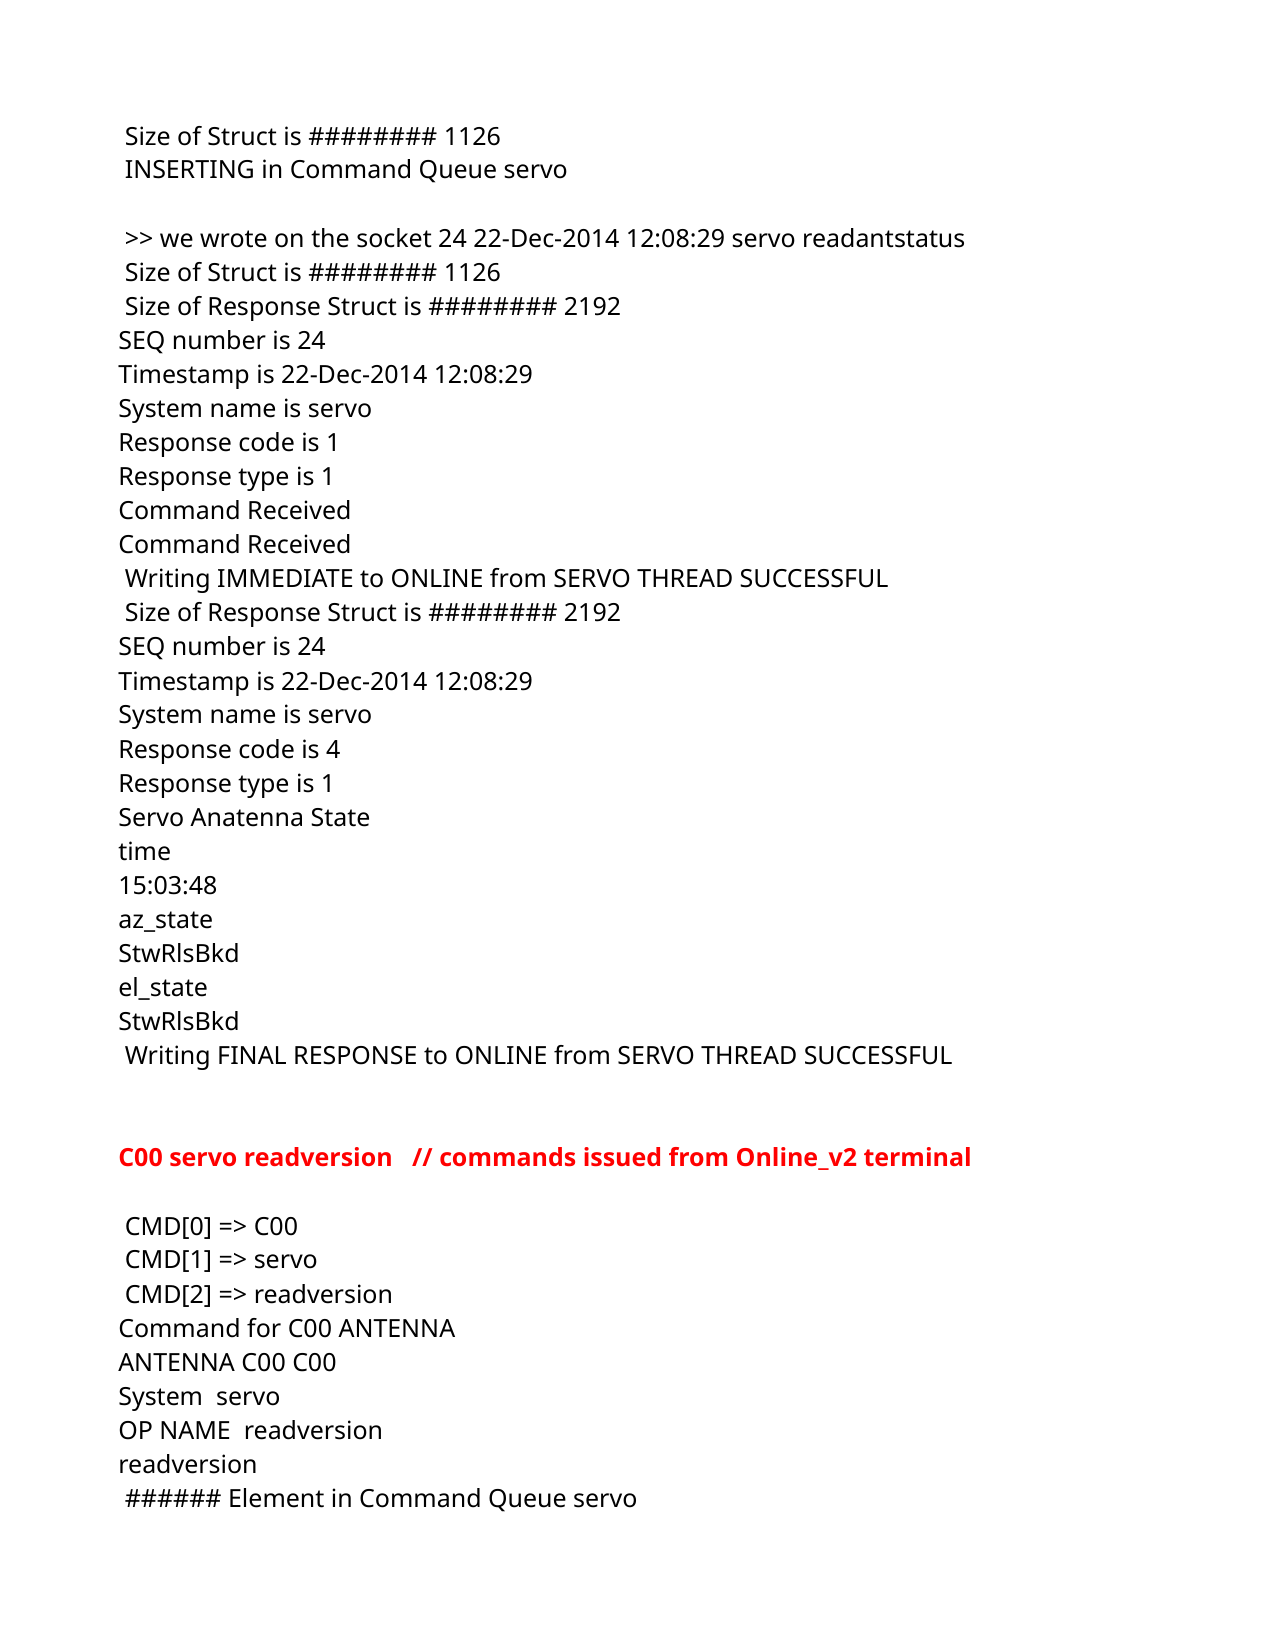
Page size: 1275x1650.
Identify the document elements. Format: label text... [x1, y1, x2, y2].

text System name is servo [118, 697, 1157, 731]
text Command for C00 ANTENNA [118, 1310, 1157, 1344]
text Command Received [118, 527, 1157, 561]
text >> we wrote on the socket 24 22-Dec-2014 12:08:29 servo readantstatus [118, 220, 1157, 254]
text Response code is 1 [118, 425, 1157, 459]
text SEQ number is 24 [118, 629, 1157, 663]
text Command Received [118, 493, 1157, 527]
text CMD[2] => readversion [118, 1276, 1157, 1310]
text az_state [118, 902, 1157, 936]
text System servo [118, 1378, 1157, 1412]
text ANTENNA C00 C00 [118, 1344, 1157, 1378]
text Servo Anatenna State [118, 799, 1157, 833]
text Size of Response Struct is ######## 2192 [118, 288, 1157, 322]
text StwRlsBkd [118, 1004, 1157, 1038]
text ###### Element in Command Queue servo [118, 1481, 1157, 1515]
text CMD[1] => servo [118, 1242, 1157, 1276]
text StwRlsBkd [118, 936, 1157, 970]
text el_state [118, 970, 1157, 1004]
text C00 servo readversion // commands issued from Online_v2 terminal [118, 1140, 1157, 1174]
text time [118, 833, 1157, 867]
text OP NAME readversion [118, 1412, 1157, 1447]
text 15:03:48 [118, 867, 1157, 902]
text Size of Response Struct is ######## 2192 [118, 595, 1157, 629]
text Writing IMMEDIATE to ONLINE from SERVO THREAD SUCCESSFUL [118, 561, 1157, 595]
text Timestamp is 22-Dec-2014 12:08:29 [118, 357, 1157, 391]
text SEQ number is 24 [118, 322, 1157, 357]
text Response code is 4 [118, 731, 1157, 765]
text Timestamp is 22-Dec-2014 12:08:29 [118, 663, 1157, 697]
text Response type is 1 [118, 765, 1157, 799]
text Response type is 1 [118, 459, 1157, 493]
text INSERTING in Command Queue servo [118, 152, 1157, 186]
text CMD[0] => C00 [118, 1208, 1157, 1242]
text Size of Struct is ######## 1126 [118, 254, 1157, 288]
text Writing FINAL RESPONSE to ONLINE from SERVO THREAD SUCCESSFUL [118, 1038, 1157, 1072]
text Size of Struct is ######## 1126 [118, 118, 1157, 152]
text readversion [118, 1447, 1157, 1481]
text System name is servo [118, 391, 1157, 425]
